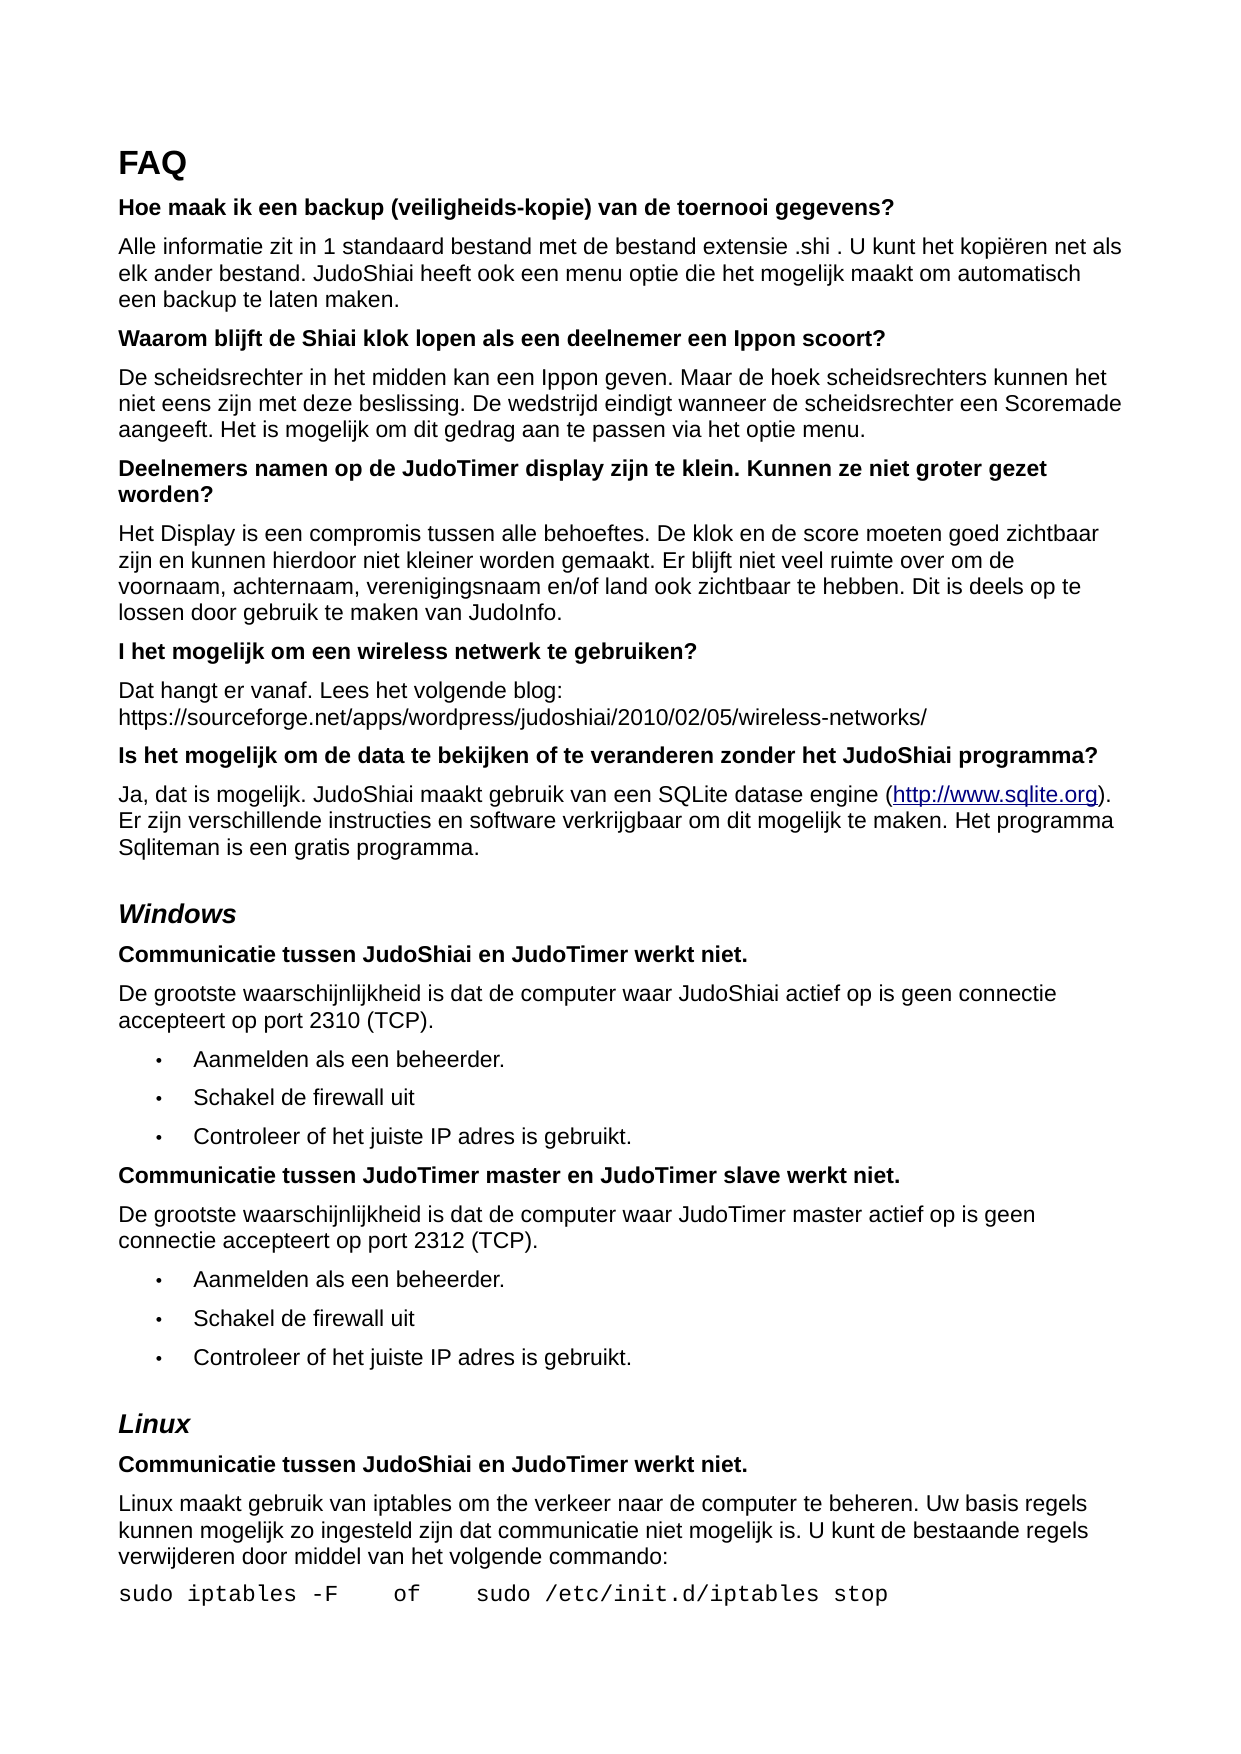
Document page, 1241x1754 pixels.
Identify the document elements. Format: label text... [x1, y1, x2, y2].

text Communicatie tussen JudoTimer master en JudoTimer slave werkt niet. [118, 1162, 1122, 1188]
subtitle Linux [118, 1408, 1122, 1439]
list Controleer of het juiste IP adres is gebruikt. [156, 1344, 1122, 1370]
text Is het mogelijk om de data te bekijken of te veranderen zonder het JudoShiai programma? [118, 742, 1122, 769]
text Communicatie tussen JudoShiai en JudoTimer werkt niet. [118, 1451, 1122, 1478]
text Hoe maak ik een backup (veiligheids-kopie) van de toernooi gegevens? [118, 194, 1122, 221]
text De grootste waarschijnlijkheid is dat de computer waar JudoTimer master actief op is geen connectie accepteert op port 2312 (TCP). [118, 1201, 1122, 1254]
text Linux maakt gebruik van iptables om the verkeer naar de computer te beheren. Uw basis regels kunnen mogelijk zo ingesteld zijn dat communicatie niet mogelijk is. U kunt de bestaande regels verwijderen door middel van het volgende commando: [118, 1490, 1122, 1569]
text Dat hangt er vanaf. Lees het volgende blog: https://sourceforge.net/apps/wordpress/judoshiai/2010/02/05/wireless-networks/ [118, 677, 1122, 730]
text Waarom blijft de Shiai klok lopen als een deelnemer een Ippon scoort? [118, 325, 1122, 351]
subtitle FAQ [118, 143, 1122, 182]
list Aanmelden als een beheerder. [156, 1046, 1122, 1072]
text Communicatie tussen JudoShiai en JudoTimer werkt niet. [118, 941, 1122, 968]
list Controleer of het juiste IP adres is gebruikt. [156, 1123, 1122, 1149]
list Aanmelden als een beheerder. [156, 1266, 1122, 1292]
text I het mogelijk om een wireless netwerk te gebruiken? [118, 638, 1122, 664]
text Alle informatie zit in 1 standaard bestand met de bestand extensie .shi . U kunt het kopiëren net als elk ander bestand. JudoShiai heeft ook een menu optie die het mogelijk maakt om automatisch een backup te laten maken. [118, 233, 1122, 312]
text De grootste waarschijnlijkheid is dat de computer waar JudoShiai actief op is geen connectie accepteert op port 2310 (TCP). [118, 980, 1122, 1033]
subtitle Windows [118, 898, 1122, 929]
text De scheidsrechter in het midden kan een Ippon geven. Maar de hoek scheidsrechters kunnen het niet eens zijn met deze beslissing. De wedstrijd eindigt wanneer de scheidsrechter een Scoremade aangeeft. Het is mogelijk om dit gedrag aan te passen via het optie menu. [118, 363, 1122, 443]
text Het Display is een compromis tussen alle behoeftes. De klok en de score moeten goed zichtbaar zijn en kunnen hierdoor niet kleiner worden gemaakt. Er blijft niet veel ruimte over om de voornaam, achternaam, verenigingsnaam en/of land ook zichtbaar te hebben. Dit is deels op te lossen door gebruik te maken van JudoInfo. [118, 520, 1122, 626]
text Deelnemers namen op de JudoTimer display zijn te klein. Kunnen ze niet groter gezet worden? [118, 455, 1122, 508]
list Schakel de firewall uit [156, 1305, 1122, 1331]
list Schakel de firewall uit [156, 1084, 1122, 1111]
text sudo iptables -F of sudo /etc/init.d/iptables stop [118, 1582, 1122, 1634]
text Ja, dat is mogelijk. JudoShiai maakt gebruik van een SQLite datase engine (http://www.sqlite.org). Er zijn verschillende instructies en software verkrijgbaar om dit mogelijk te maken. Het programma Sqliteman is een gratis programma. [118, 781, 1122, 860]
